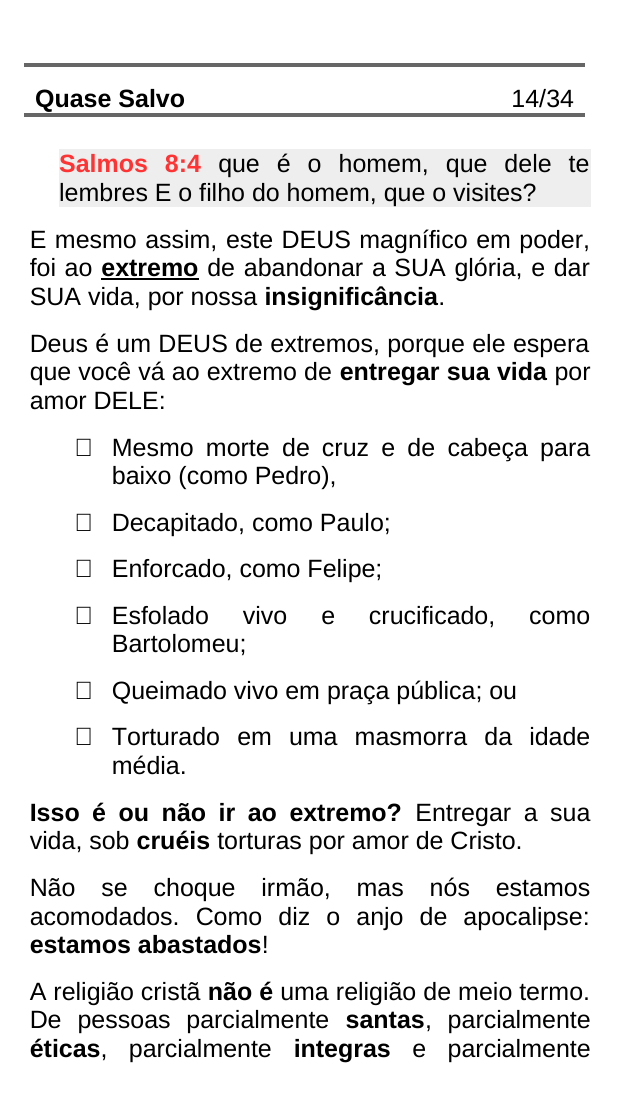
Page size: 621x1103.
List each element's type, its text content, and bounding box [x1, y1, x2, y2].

list Queimado vivo em praça pública; ou [74, 676, 591, 705]
text Isso é ou não ir ao extremo? Entregar a sua vida, sob cruéis torturas por amor de Cristo. [29, 798, 591, 855]
list Decapitado, como Paulo; [74, 508, 591, 537]
text E mesmo assim, este DEUS magnífico em poder, foi ao extremo de abandonar a SUA glória, e dar SUA vida, por nossa insignificância. [29, 225, 591, 311]
list Mesmo morte de cruz e de cabeça para baixo (como Pedro), [74, 433, 591, 490]
list Esfolado vivo e crucificado, como Bartolomeu; [74, 601, 591, 658]
list Enforcado, como Felipe; [74, 554, 591, 583]
text Salmos 8:4 que é o homem, que dele te lembres E o filho do homem, que o visites? [59, 149, 591, 207]
list Torturado em uma masmorra da idade média. [74, 722, 591, 780]
text A religião cristã não é uma religião de meio termo. De pessoas parcialmente santas, parcialmente éticas, parcialmente integras e parcialmente [29, 977, 591, 1063]
text Deus é um DEUS de extremos, porque ele espera que você vá ao extremo de entregar sua vida por amor DELE: [29, 329, 591, 415]
text Não se choque irmão, mas nós estamos acomodados. Como diz o anjo de apocalipse: estamos abastados! [29, 873, 591, 959]
